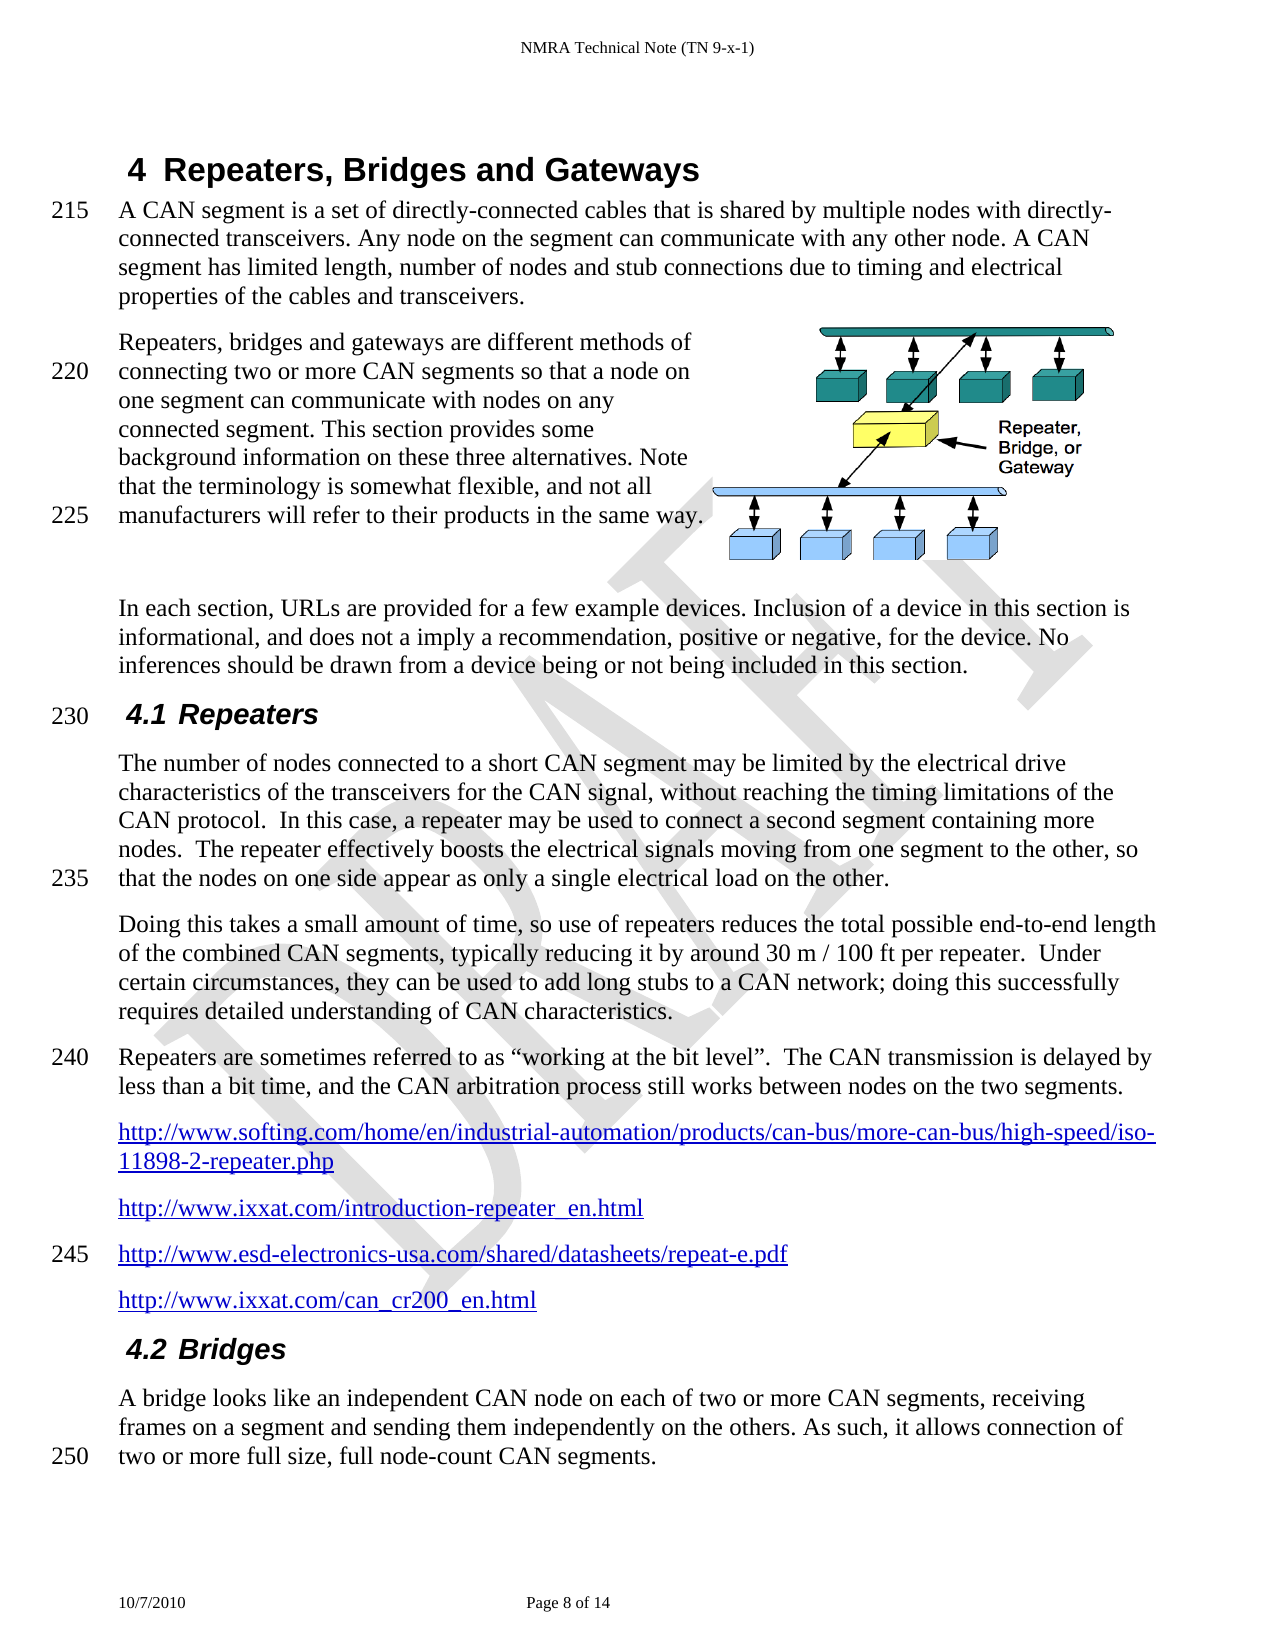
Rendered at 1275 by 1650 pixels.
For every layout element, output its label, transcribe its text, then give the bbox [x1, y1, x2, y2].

text Repeaters are sometimes referred to as “working at the bit level”. The CAN transmission is delayed by less than a bit time, and the CAN arbitration process still works between nodes on the two segments. [442, 1042, 563, 1100]
subtitle Repeaters [118, 697, 546, 730]
text http://www.softing.com/home/en/industrial-automation/products/can-bus/more-can-bus/high-speed/iso-11898-2-repeater.php [118, 1117, 295, 1142]
text Repeaters are sometimes referred to as “working at the bit level”. The CAN transmission is delayed by less than a bit time, and the CAN arbitration process still works between nodes on the two segments. [238, 1042, 449, 1100]
subtitle [547, 703, 586, 730]
text http://www.softing.com/home/en/industrial-automation/products/can-bus/more-can-bus/high-speed/iso-11898-2-repeater.php [313, 1117, 479, 1142]
text http://www.softing.com/home/en/industrial-automation/products/can-bus/more-can-bus/high-speed/iso-11898-2-repeater.php [118, 1144, 323, 1171]
text In each section, URLs are provided for a few example devices. Inclusion of a device in this section is informational, and does not a imply a recommendation, positive or negative, for the device. No inferences should be drawn from a device being or not being included in this section. [118, 593, 739, 679]
picture [712, 327, 1157, 560]
subtitle [593, 697, 790, 730]
text A CAN segment is a set of directly-connected cables that is shared by multiple nodes with directly-connected transceivers. Any node on the segment can communicate with any other node. A CAN segment has limited length, number of nodes and stub connections due to timing and electrical properties of the cables and transceivers. [118, 195, 1157, 310]
text http://www.ixxat.com/introduction-repeater_en.html [389, 1193, 493, 1218]
subtitle [800, 697, 1157, 730]
text http://www.esd-electronics-usa.com/shared/datasheets/repeat-e.pdf [473, 1239, 1157, 1268]
text In each section, URLs are provided for a few example devices. Inclusion of a device in this section is informational, and does not a imply a recommendation, positive or negative, for the device. No inferences should be drawn from a device being or not being included in this section. [696, 593, 817, 675]
subtitle Bridges [118, 1332, 1157, 1366]
text The number of nodes connected to a short CAN segment may be limited by the electrical drive characteristics of the transceivers for the CAN signal, without reaching the timing limitations of the CAN protocol. In this case, a repeater may be used to connect a second segment containing more nodes. The repeater effectively boosts the electrical signals moving from one segment to the other, so that the nodes on one side appear as only a single electrical load on the other. [668, 748, 1157, 892]
text A bridge looks like an independent CAN node on each of two or more CAN segments, receiving frames on a segment and sending them independently on the others. As such, it allows connection of two or more full size, full node-count CAN segments. [118, 1383, 1157, 1469]
text http://www.softing.com/home/en/industrial-automation/products/can-bus/more-can-bus/high-speed/iso-11898-2-repeater.php [340, 1144, 492, 1175]
text Doing this takes a small amount of time, so use of repeaters reduces the total possible end-to-end length of the combined CAN segments, typically reducing it by around 30 m / 100 ft per repeater. Under certain circumstances, they can be used to add long stubs to a CAN network; doing this successfully requires detailed understanding of CAN characteristics. [540, 909, 1157, 1024]
text Repeaters are sometimes referred to as “working at the bit level”. The CAN transmission is delayed by less than a bit time, and the CAN arbitration process still works between nodes on the two segments. [548, 1042, 1157, 1100]
text Repeaters are sometimes referred to as “working at the bit level”. The CAN transmission is delayed by less than a bit time, and the CAN arbitration process still works between nodes on the two segments. [118, 1042, 253, 1100]
text http://www.ixxat.com/introduction-repeater_en.html [514, 1193, 1157, 1221]
text The number of nodes connected to a short CAN segment may be limited by the electrical drive characteristics of the transceivers for the CAN signal, without reaching the timing limitations of the CAN protocol. In this case, a repeater may be used to connect a second segment containing more nodes. The repeater effectively boosts the electrical signals moving from one segment to the other, so that the nodes on one side appear as only a single electrical load on the other. [674, 825, 816, 892]
text http://www.ixxat.com/can_cr200_en.html [118, 1286, 1157, 1314]
text In each section, URLs are provided for a few example devices. Inclusion of a device in this section is informational, and does not a imply a recommendation, positive or negative, for the device. No inferences should be drawn from a device being or not being included in this section. [798, 593, 1033, 679]
text Doing this takes a small amount of time, so use of repeaters reduces the total possible end-to-end length of the combined CAN segments, typically reducing it by around 30 m / 100 ft per repeater. Under certain circumstances, they can be used to add long stubs to a CAN network; doing this successfully requires detailed understanding of CAN characteristics. [215, 977, 375, 1024]
text http://www.esd-electronics-usa.com/shared/datasheets/repeat-e.pdf [118, 1239, 417, 1264]
text Doing this takes a small amount of time, so use of repeaters reduces the total possible end-to-end length of the combined CAN segments, typically reducing it by around 30 m / 100 ft per repeater. Under certain circumstances, they can be used to add long stubs to a CAN network; doing this successfully requires detailed understanding of CAN characteristics. [118, 909, 487, 1024]
text http://www.softing.com/home/en/industrial-automation/products/can-bus/more-can-bus/high-speed/iso-11898-2-repeater.php [513, 1117, 1157, 1175]
text The number of nodes connected to a short CAN segment may be limited by the electrical drive characteristics of the transceivers for the CAN signal, without reaching the timing limitations of the CAN protocol. In this case, a repeater may be used to connect a second segment containing more nodes. The repeater effectively boosts the electrical signals moving from one segment to the other, so that the nodes on one side appear as only a single electrical load on the other. [579, 748, 701, 856]
text Repeaters, bridges and gateways are different methods of connecting two or more CAN segments so that a node on one segment can communicate with nodes on any connected segment. This section provides some background information on these three alternatives. Note that the terminology is somewhat flexible, and not all manufacturers will refer to their products in the same way. [118, 327, 712, 529]
text In each section, URLs are provided for a few example devices. Inclusion of a device in this section is informational, and does not a imply a recommendation, positive or negative, for the device. No inferences should be drawn from a device being or not being included in this section. [997, 593, 1157, 679]
subtitle Repeaters, Bridges and Gateways [118, 150, 1157, 188]
text http://www.ixxat.com/introduction-repeater_en.html [118, 1193, 371, 1218]
text The number of nodes connected to a short CAN segment may be limited by the electrical drive characteristics of the transceivers for the CAN signal, without reaching the timing limitations of the CAN protocol. In this case, a repeater may be used to connect a second segment containing more nodes. The repeater effectively boosts the electrical signals moving from one segment to the other, so that the nodes on one side appear as only a single electrical load on the other. [118, 748, 658, 892]
